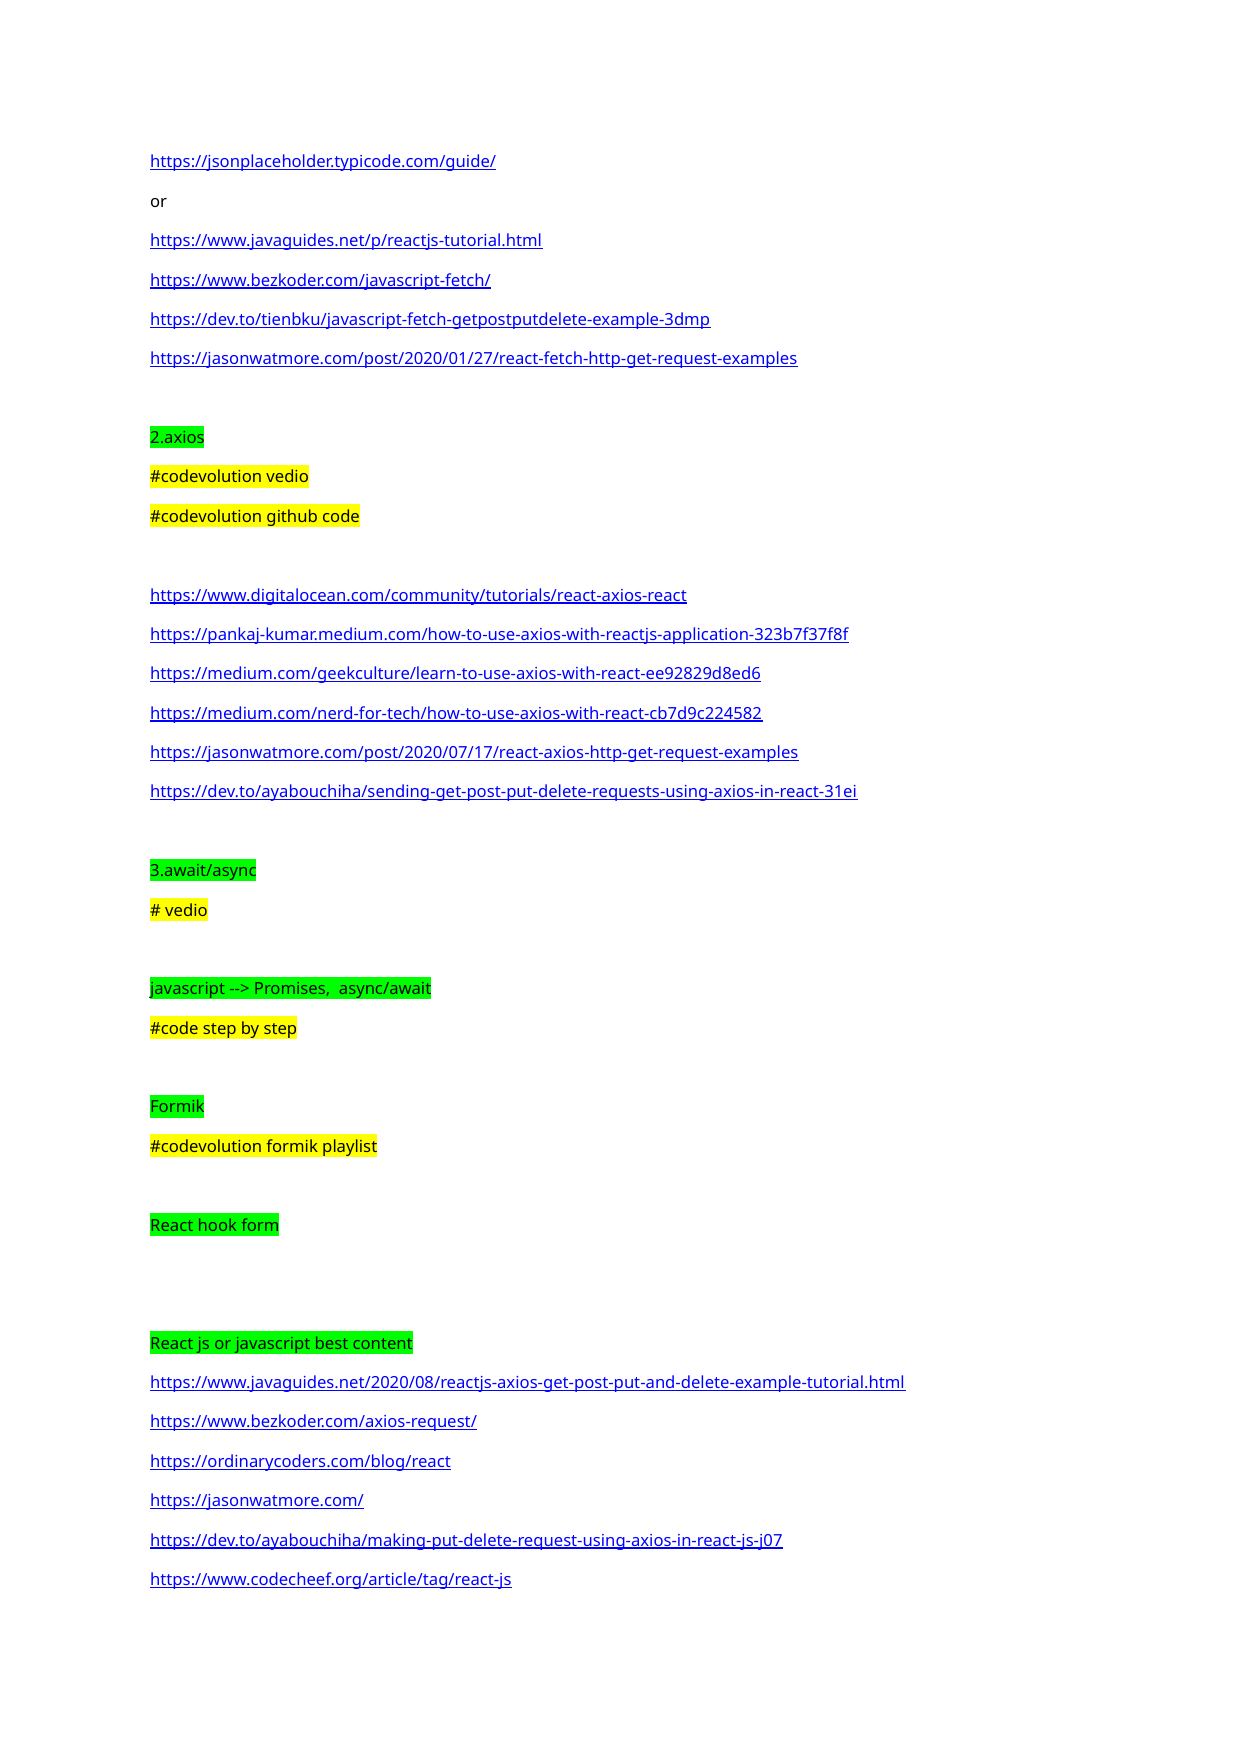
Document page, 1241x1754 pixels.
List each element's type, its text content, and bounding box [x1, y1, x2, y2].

text #codevolution vedio [150, 465, 1090, 488]
text React hook form [150, 1213, 1090, 1236]
text 3.await/async [150, 859, 1090, 881]
text https://pankaj-kumar.medium.com/how-to-use-axios-with-reactjs-application-323b7f37f8f [150, 622, 1090, 645]
text https://jasonwatmore.com/post/2020/07/17/react-axios-http-get-request-examples [150, 741, 1090, 763]
text https://jsonplaceholder.typicode.com/guide/ [150, 150, 1090, 173]
text Formik [150, 1095, 1090, 1118]
text 2.axios [150, 426, 1090, 448]
text https://dev.to/tienbku/javascript-fetch-getpostputdelete-example-3dmp [150, 307, 1090, 330]
text https://www.bezkoder.com/javascript-fetch/ [150, 268, 1090, 291]
text https://www.digitalocean.com/community/tutorials/react-axios-react [150, 583, 1090, 606]
text https://www.javaguides.net/p/reactjs-tutorial.html [150, 229, 1090, 251]
text https://www.bezkoder.com/axios-request/ [150, 1410, 1090, 1433]
text https://www.javaguides.net/2020/08/reactjs-axios-get-post-put-and-delete-example-tutorial.html [150, 1371, 1090, 1393]
text #code step by step [150, 1016, 1090, 1039]
text # vedio [150, 898, 1090, 921]
text https://dev.to/ayabouchiha/making-put-delete-request-using-axios-in-react-js-j07 [150, 1528, 1090, 1551]
text https://dev.to/ayabouchiha/sending-get-post-put-delete-requests-using-axios-in-react-31ei [150, 780, 1090, 803]
text #codevolution github code [150, 504, 1090, 527]
text https://jasonwatmore.com/post/2020/01/27/react-fetch-http-get-request-examples [150, 347, 1090, 369]
text or [150, 189, 1090, 212]
text javascript --> Promises, async/await [150, 977, 1090, 999]
text #codevolution formik playlist [150, 1134, 1090, 1157]
text https://medium.com/geekculture/learn-to-use-axios-with-react-ee92829d8ed6 [150, 662, 1090, 684]
text https://jasonwatmore.com/ [150, 1489, 1090, 1511]
text React js or javascript best content [150, 1331, 1090, 1354]
text https://www.codecheef.org/article/tag/react-js [150, 1567, 1090, 1590]
text https://ordinarycoders.com/blog/react [150, 1449, 1090, 1472]
text https://medium.com/nerd-for-tech/how-to-use-axios-with-react-cb7d9c224582 [150, 701, 1090, 724]
